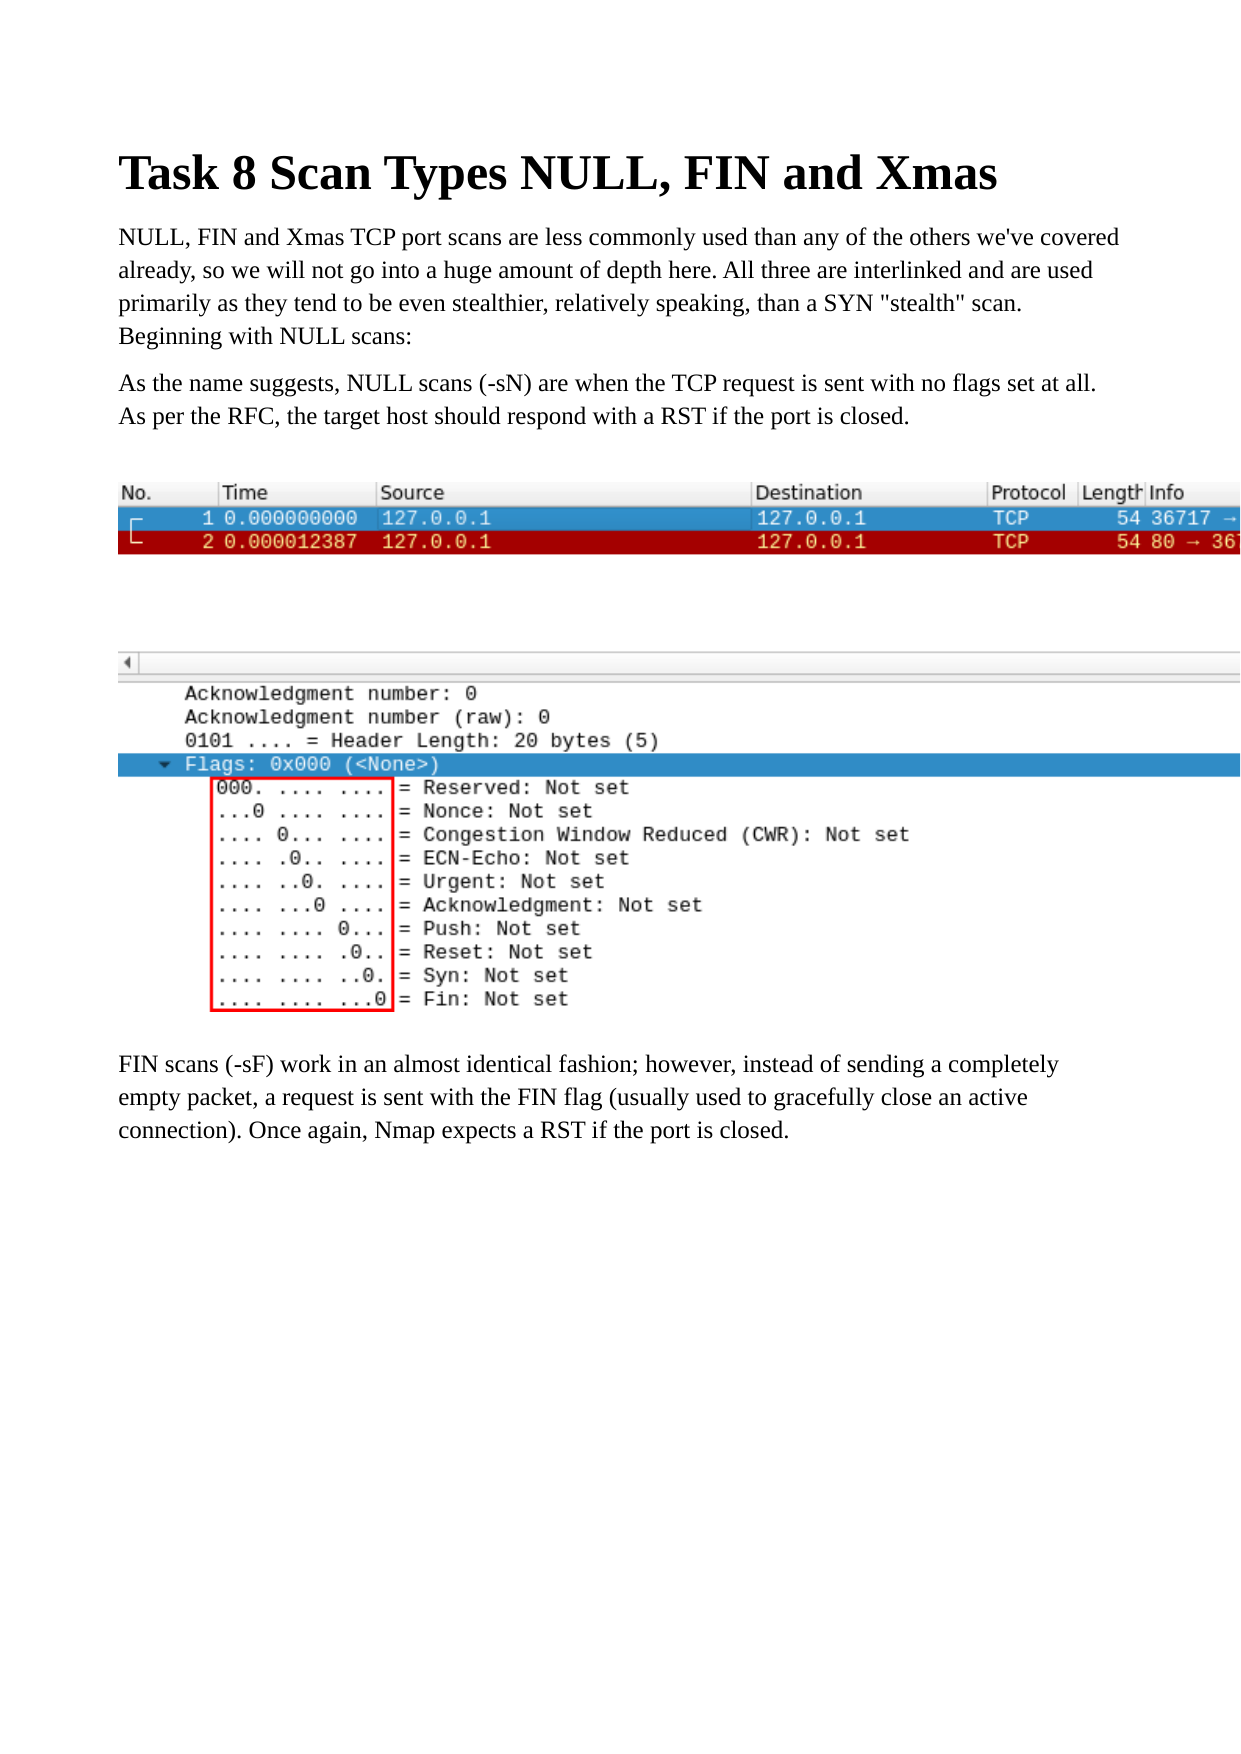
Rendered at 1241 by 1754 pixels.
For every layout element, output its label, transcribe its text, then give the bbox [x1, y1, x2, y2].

subtitle Task 8 Scan Types NULL, FIN and Xmas [118, 143, 1122, 201]
text [118, 449, 1122, 482]
picture [118, 482, 1241, 1012]
text NULL, FIN and Xmas TCP port scans are less commonly used than any of the others we've covered already, so we will not go into a huge amount of depth here. All three are interlinked and are used primarily as they tend to be even stealthier, relatively speaking, than a SYN "stealth" scan. Beginning with NULL scans: [118, 222, 1122, 349]
text FIN scans (-sF) work in an almost identical fashion; however, instead of sending a completely empty packet, a request is sent with the FIN flag (usually used to gracefully close an active connection). Once again, Nmap expects a RST if the port is closed. [118, 1012, 1122, 1144]
text As the name suggests, NULL scans (-sN) are when the TCP request is sent with no flags set at all. As per the RFC, the target host should respond with a RST if the port is closed. [118, 368, 1122, 430]
